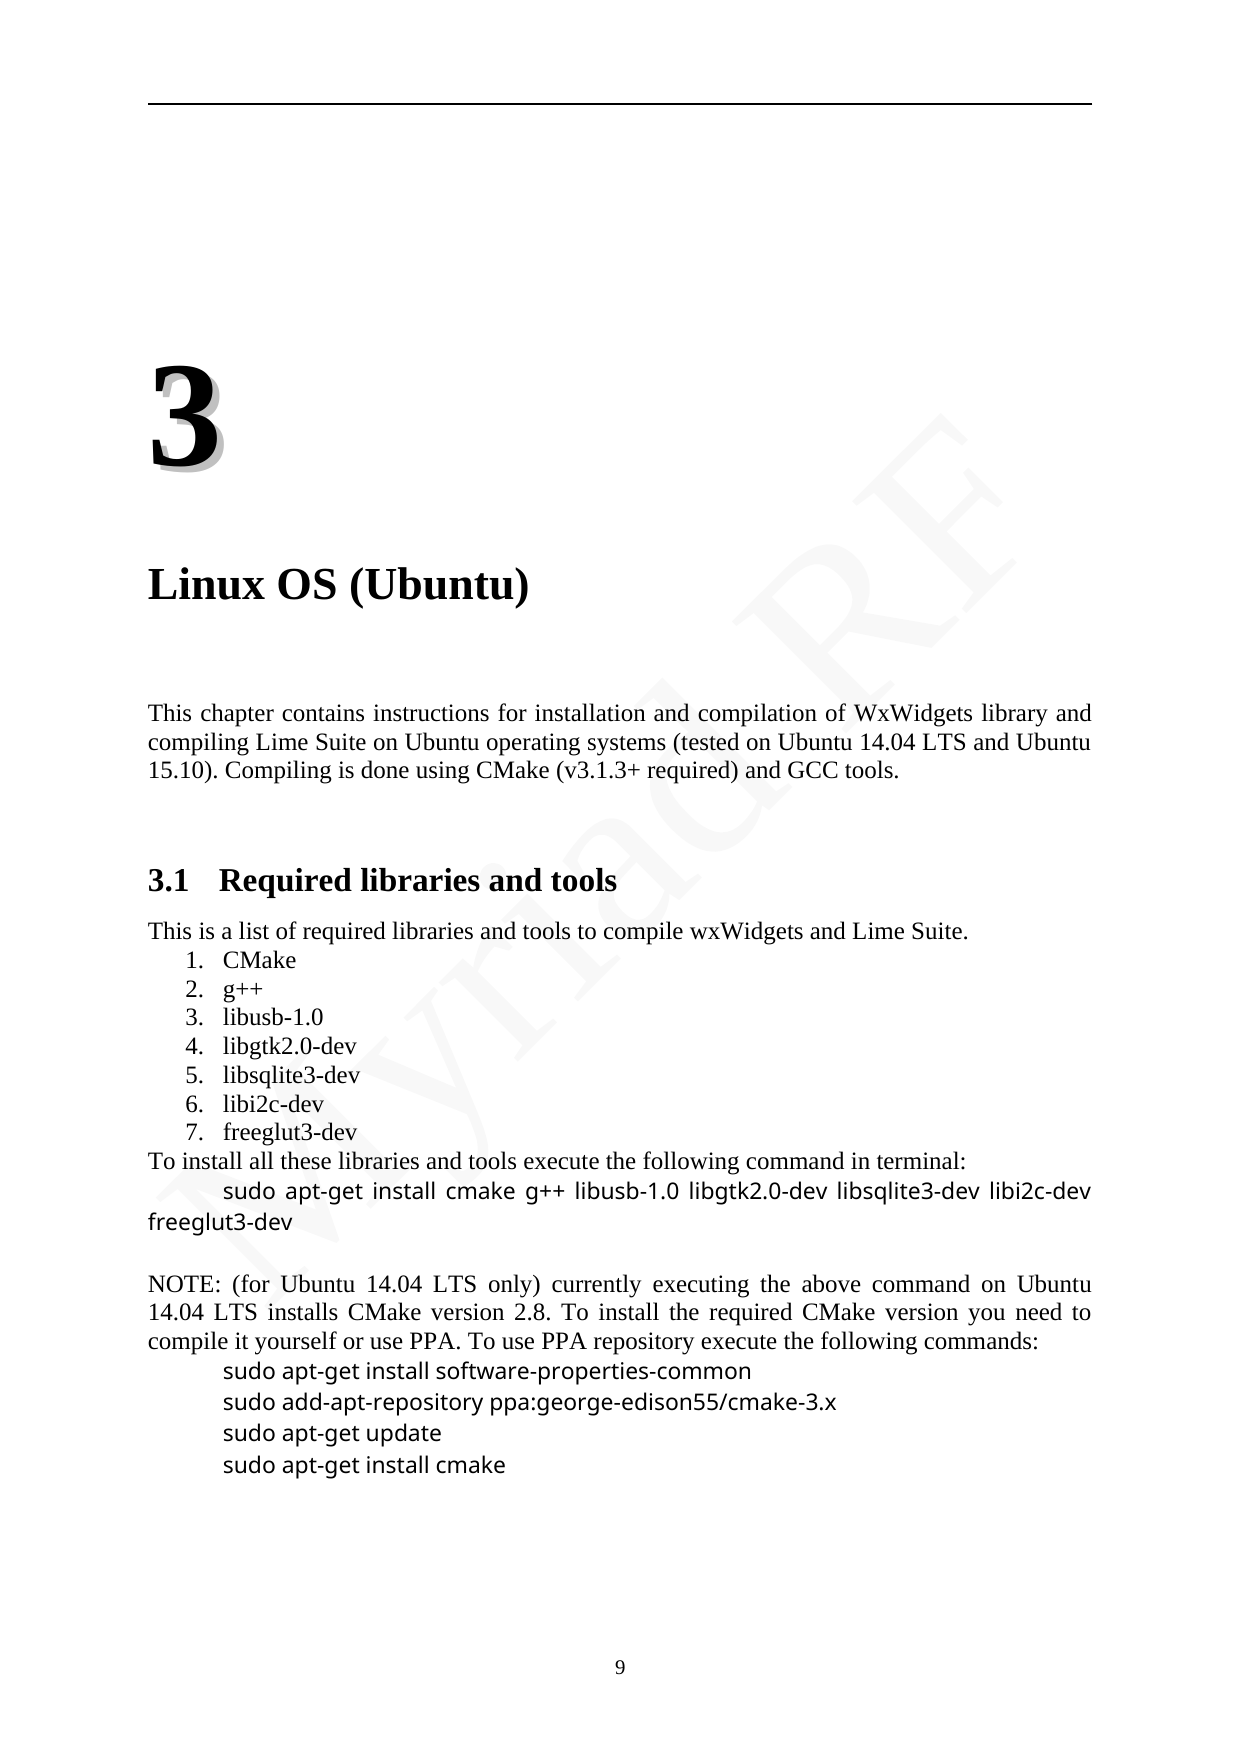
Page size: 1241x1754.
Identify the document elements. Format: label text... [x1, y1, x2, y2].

text NOTE: (for Ubuntu 14.04 LTS only) currently executing the above command on Ubuntu 14.04 LTS installs CMake version 2.8. To install the required CMake version you need to compile it yourself or use PPA. To use PPA repository execute the following commands: [148, 1269, 1092, 1355]
text To install all these libraries and tools execute the following command in terminal: [375, 1146, 477, 1175]
subtitle Required libraries and tools [614, 863, 664, 898]
list [479, 945, 577, 974]
subtitle Linux OS (Ubuntu) [148, 556, 798, 609]
text This chapter contains instructions for installation and compilation of WxWidgets library and compiling Lime Suite on Ubuntu operating systems (tested on Ubuntu 14.04 LTS and Ubuntu 15.10). Compiling is done using CMake (v3.1.3+ required) and GCC tools. [684, 698, 1092, 784]
text This chapter contains instructions for installation and compilation of WxWidgets library and compiling Lime Suite on Ubuntu operating systems (tested on Ubuntu 14.04 LTS and Ubuntu 15.10). Compiling is done using CMake (v3.1.3+ required) and GCC tools. [148, 698, 687, 784]
list libsqlite3-dev [185, 1060, 292, 1089]
list freeglut3-dev [298, 1117, 338, 1146]
text sudo apt-get install cmake [223, 1449, 1092, 1480]
text sudo apt-get install cmake g++ libusb-1.0 libgtk2.0-dev libsqlite3-dev libi2c-dev freeglut3-dev [318, 1175, 1092, 1237]
text sudo apt-get install cmake g++ libusb-1.0 libgtk2.0-dev libsqlite3-dev libi2c-dev freeglut3-dev [229, 1175, 307, 1203]
list [445, 1031, 521, 1060]
list libgtk2.0-dev [185, 1031, 443, 1060]
list libsqlite3-dev [457, 1060, 1092, 1089]
list [579, 974, 1092, 1002]
list [482, 974, 585, 1002]
text sudo apt-get install cmake g++ libusb-1.0 libgtk2.0-dev libsqlite3-dev libi2c-dev freeglut3-dev [199, 1191, 318, 1237]
list libusb-1.0 [185, 1002, 430, 1031]
list freeglut3-dev [346, 1117, 477, 1146]
text sudo add-apt-repository ppa:george-edison55/cmake-3.x [223, 1386, 1092, 1417]
list freeglut3-dev [480, 1117, 1092, 1146]
list libsqlite3-dev [298, 1060, 401, 1089]
text This is a list of required libraries and tools to compile wxWidgets and Lime Suite. [551, 916, 1092, 945]
text To install all these libraries and tools execute the following command in terminal: [308, 1146, 367, 1175]
subtitle Required libraries and tools [148, 860, 625, 898]
text This is a list of required libraries and tools to compile wxWidgets and Lime Suite. [148, 916, 548, 945]
list [510, 1002, 1092, 1031]
list [432, 1002, 507, 1031]
subtitle [856, 556, 973, 609]
list libsqlite3-dev [394, 1060, 454, 1086]
list [580, 945, 1092, 974]
text sudo apt-get install software-properties-common [223, 1355, 1092, 1386]
text To install all these libraries and tools execute the following command in terminal: [480, 1146, 1092, 1175]
subtitle [972, 556, 1092, 609]
list libi2c-dev [469, 1089, 1092, 1117]
list libi2c-dev [318, 1089, 467, 1117]
text sudo apt-get install cmake g++ libusb-1.0 libgtk2.0-dev libsqlite3-dev libi2c-dev freeglut3-dev [148, 1175, 224, 1237]
list [521, 1031, 1092, 1060]
subtitle [773, 565, 852, 609]
subtitle Required libraries and tools [665, 860, 1092, 898]
list CMake [185, 945, 479, 974]
text sudo apt-get update [223, 1417, 1092, 1449]
list freeglut3-dev [185, 1117, 293, 1146]
list libi2c-dev [185, 1089, 283, 1117]
text To install all these libraries and tools execute the following command in terminal: [148, 1146, 303, 1175]
list g++ [185, 974, 478, 1002]
